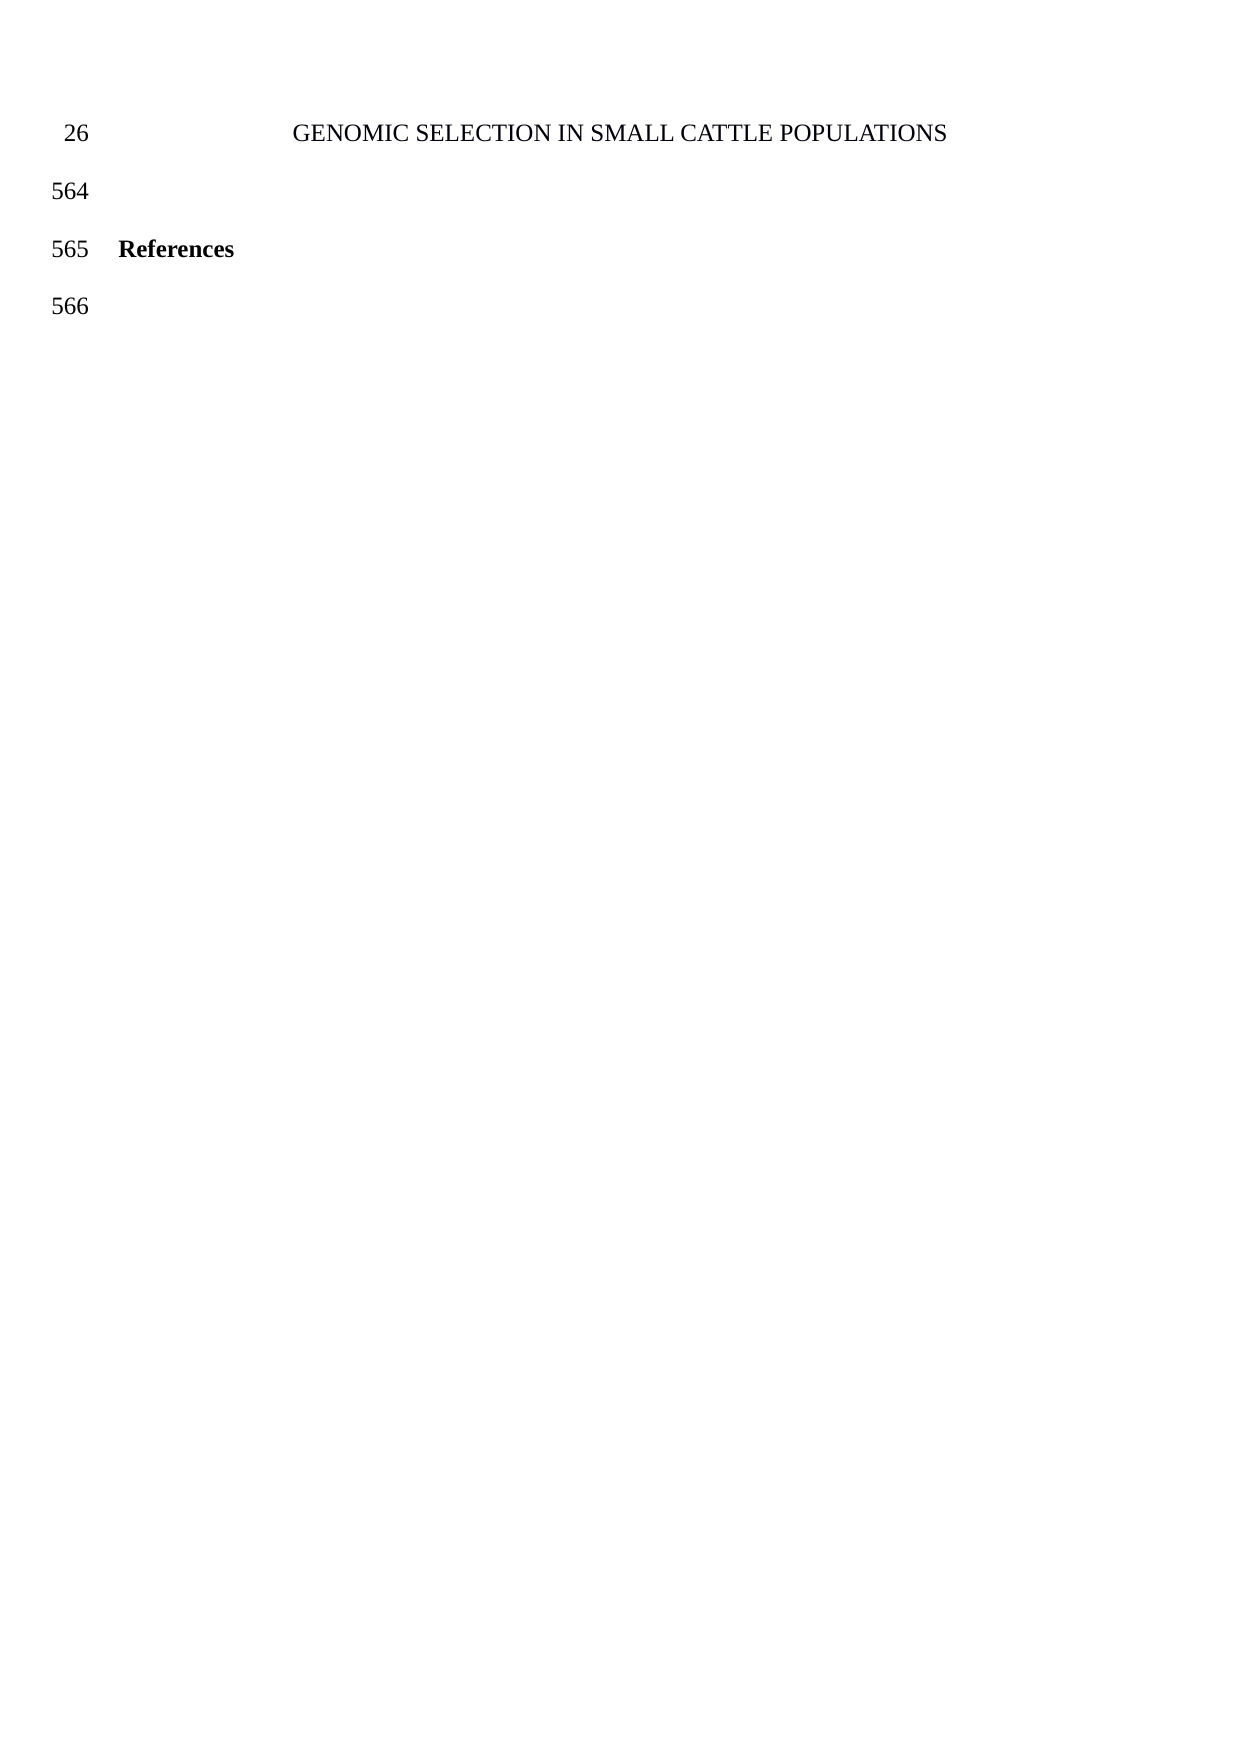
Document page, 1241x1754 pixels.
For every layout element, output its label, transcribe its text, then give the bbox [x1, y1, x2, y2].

text References [118, 234, 1122, 263]
